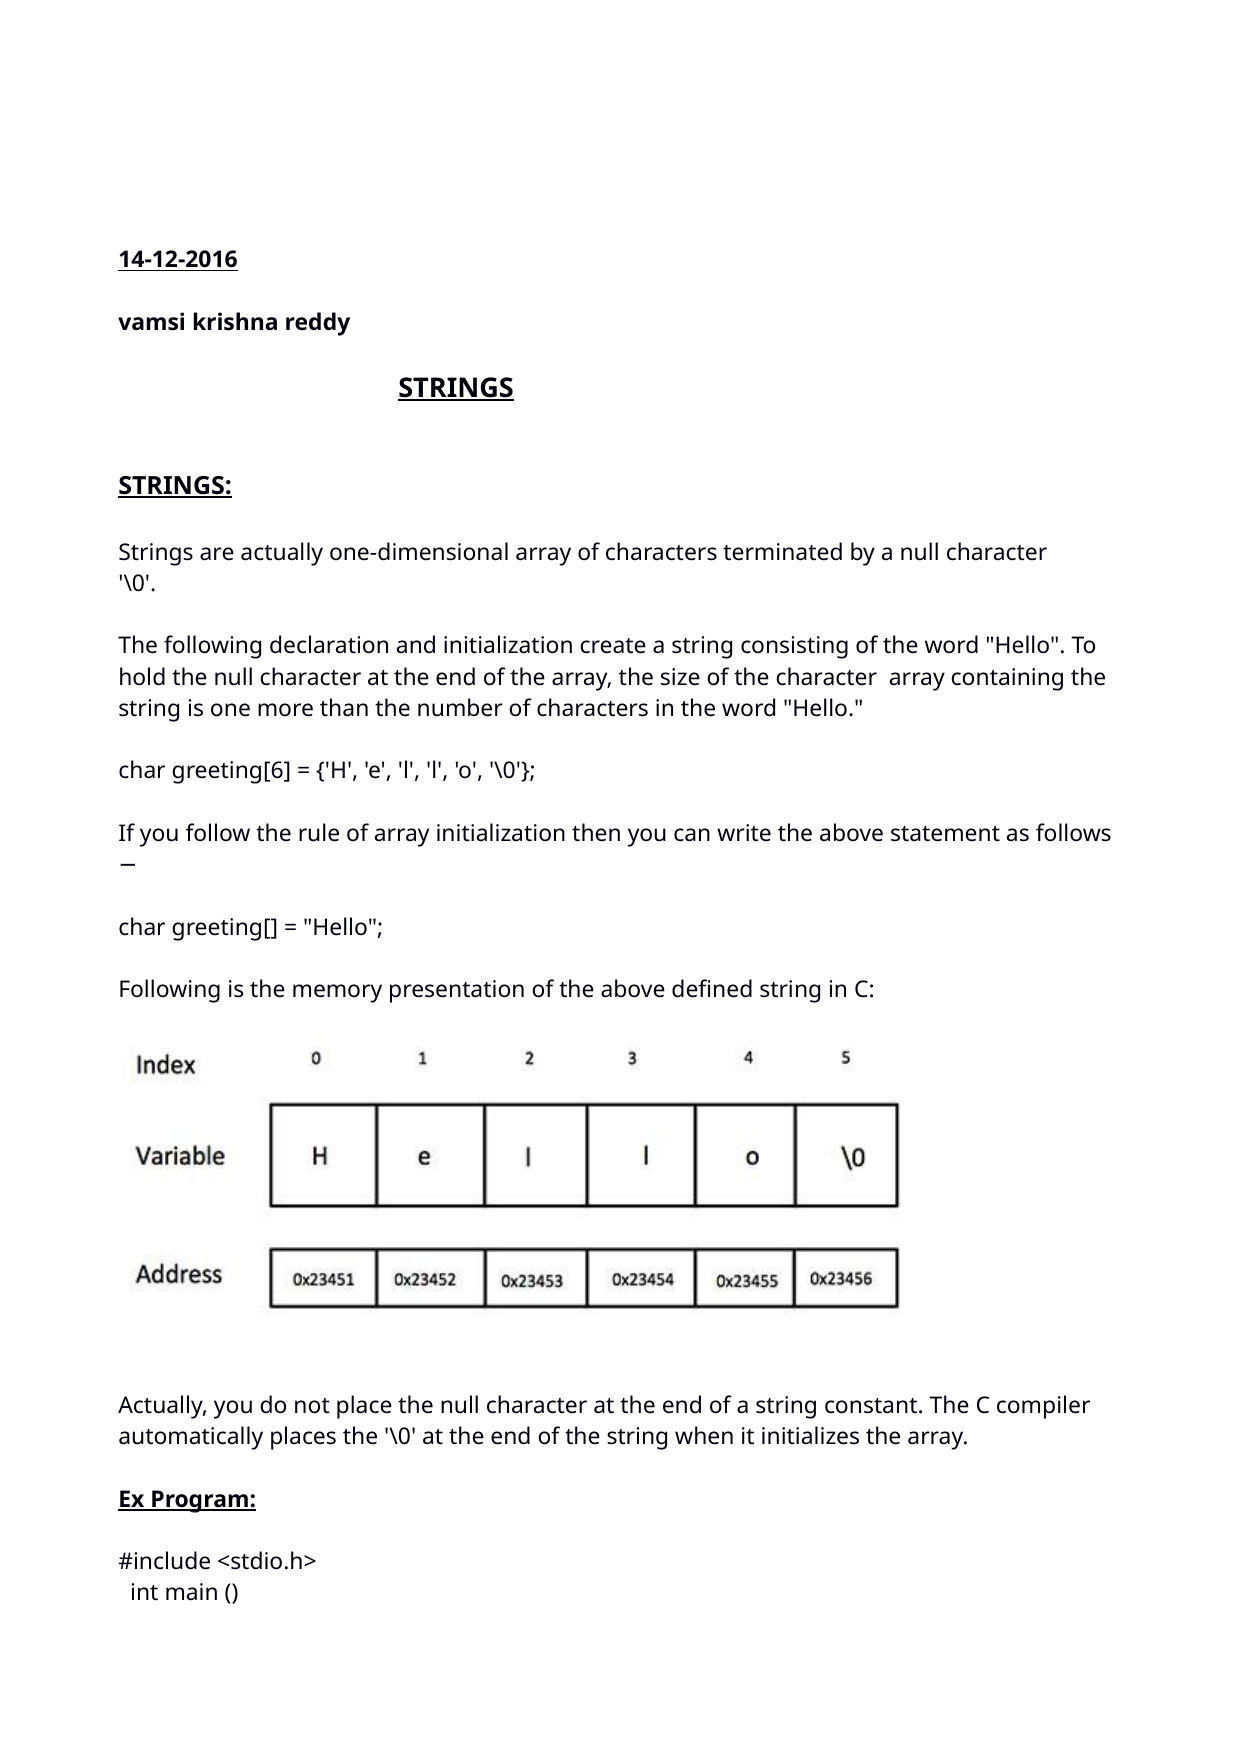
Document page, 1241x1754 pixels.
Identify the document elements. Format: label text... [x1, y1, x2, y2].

text char greeting[6] = {'H', 'e', 'l', 'l', 'o', '\0'}; [118, 754, 1122, 786]
text STRINGS: [118, 467, 1122, 502]
picture [118, 1035, 949, 1327]
text If you follow the rule of array initialization then you can write the above statement as follows − [118, 817, 1122, 879]
text vamsi krishna reddy [118, 306, 1122, 337]
text The following declaration and initialization create a string consisting of the word "Hello". To hold the null character at the end of the array, the size of the character array containing the string is one more than the number of characters in the word "Hello." [118, 629, 1122, 723]
text char greeting[] = "Hello"; [118, 911, 1122, 942]
text Following is the memory presentation of the above defined string in C: [118, 973, 1122, 1004]
text 14-12-2016 [118, 243, 1122, 274]
text Strings are actually one-dimensional array of characters terminated by a null character [118, 536, 1122, 567]
text STRINGS [118, 368, 1122, 405]
text #include <stdio.h> [118, 1545, 1122, 1576]
text int main () [118, 1576, 1122, 1608]
text Ex Program: [118, 1483, 1122, 1514]
text '\0'. [118, 567, 1122, 598]
text Actually, you do not place the null character at the end of a string constant. The C compiler automatically places the '\0' at the end of the string when it initializes the array. [118, 1389, 1122, 1451]
